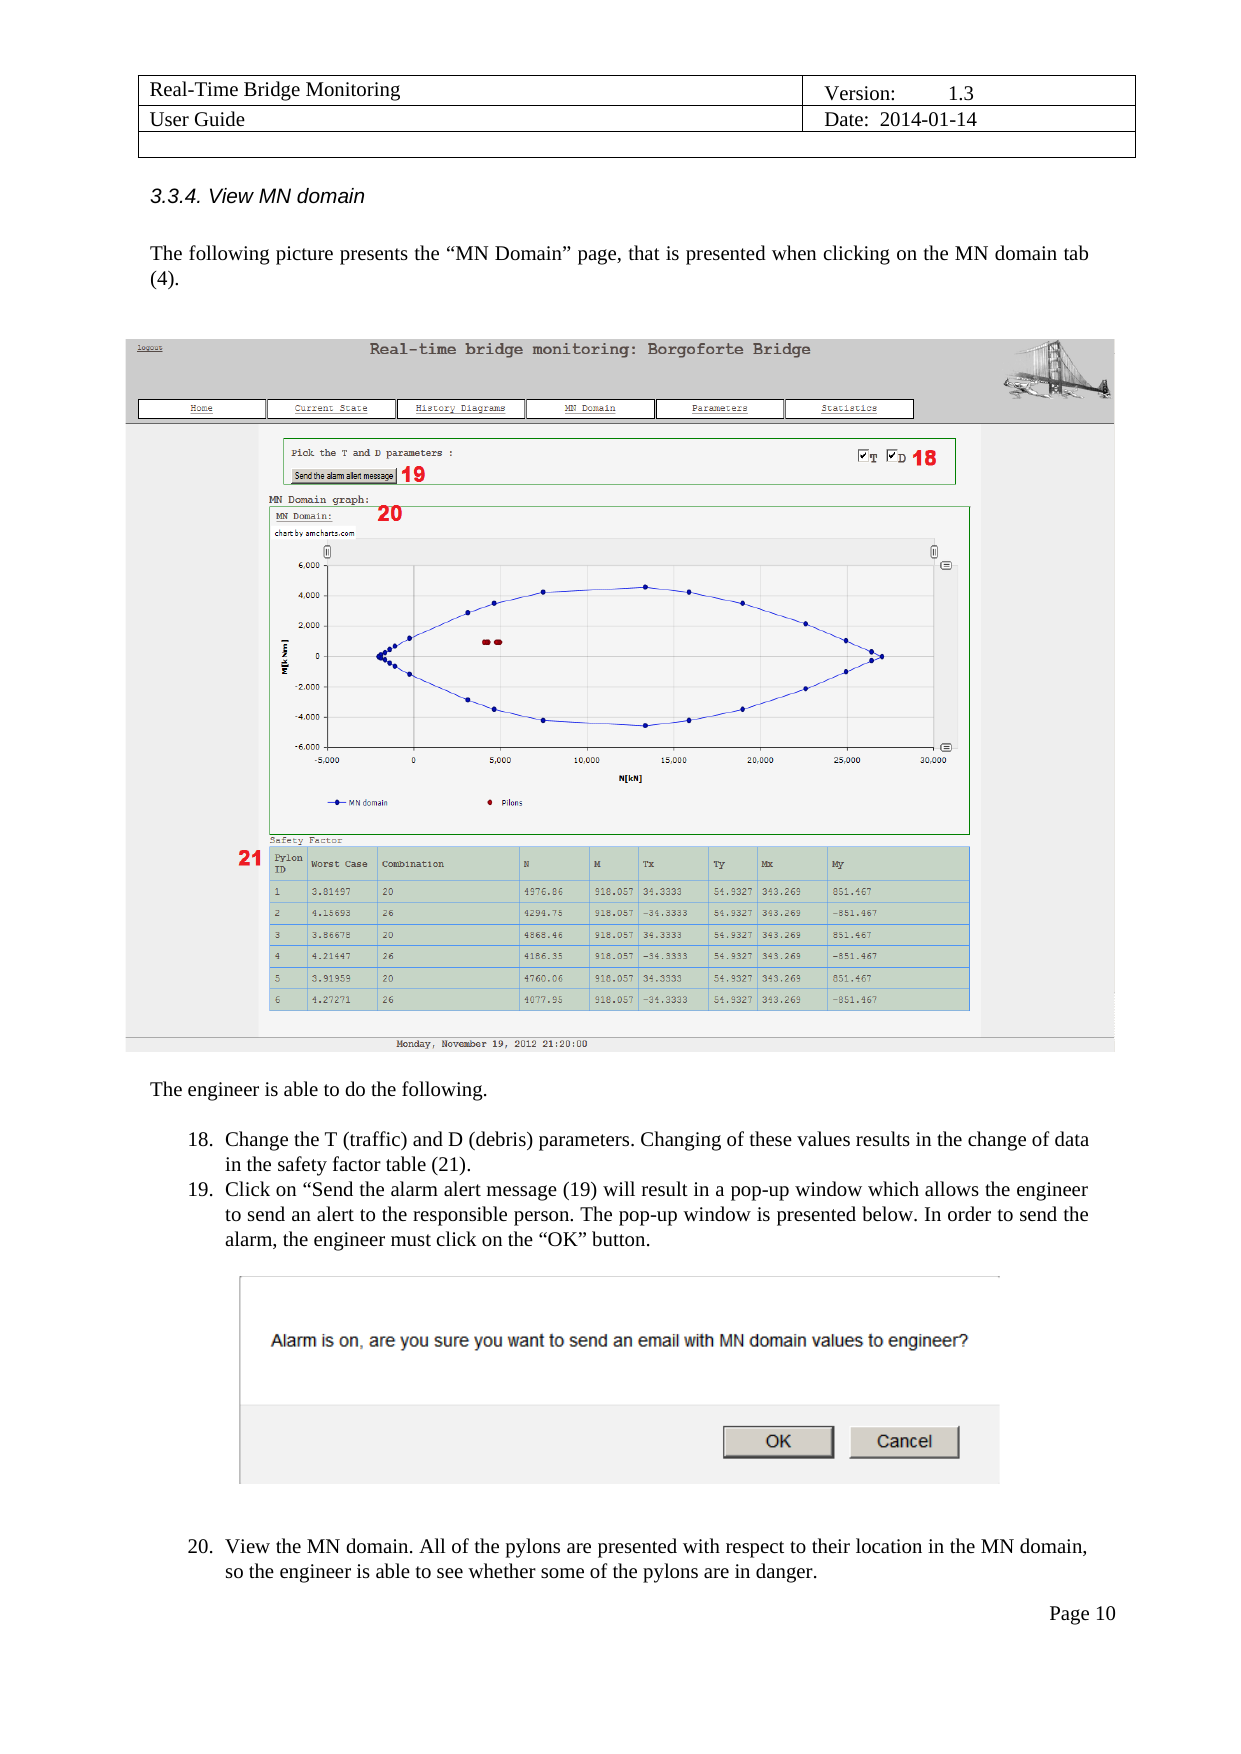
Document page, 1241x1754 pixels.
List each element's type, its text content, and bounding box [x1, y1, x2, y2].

picture [239, 1276, 1001, 1484]
list Change the T (traffic) and D (debris) parameters. Changing of these values results in the change of data in the safety factor table (21). [187, 1126, 1090, 1176]
text The following picture presents the “MN Domain” page, that is presented when clicking on the MN domain tab (4). [150, 239, 1090, 289]
picture [125, 339, 1115, 1052]
text The engineer is able to do the following. [150, 1076, 1090, 1101]
subtitle 3.3.4. View MN domain [150, 183, 1090, 208]
list Click on “Send the alarm alert message (19) will result in a pop-up window which allows the engineer to send an alert to the responsible person. The pop-up window is presented below. In order to send the alarm, the engineer must click on the “OK” button. [187, 1176, 1090, 1251]
list View the MN domain. All of the pylons are presented with respect to their location in the MN domain, so the engineer is able to see whether some of the pylons are in danger. [187, 1533, 1090, 1583]
